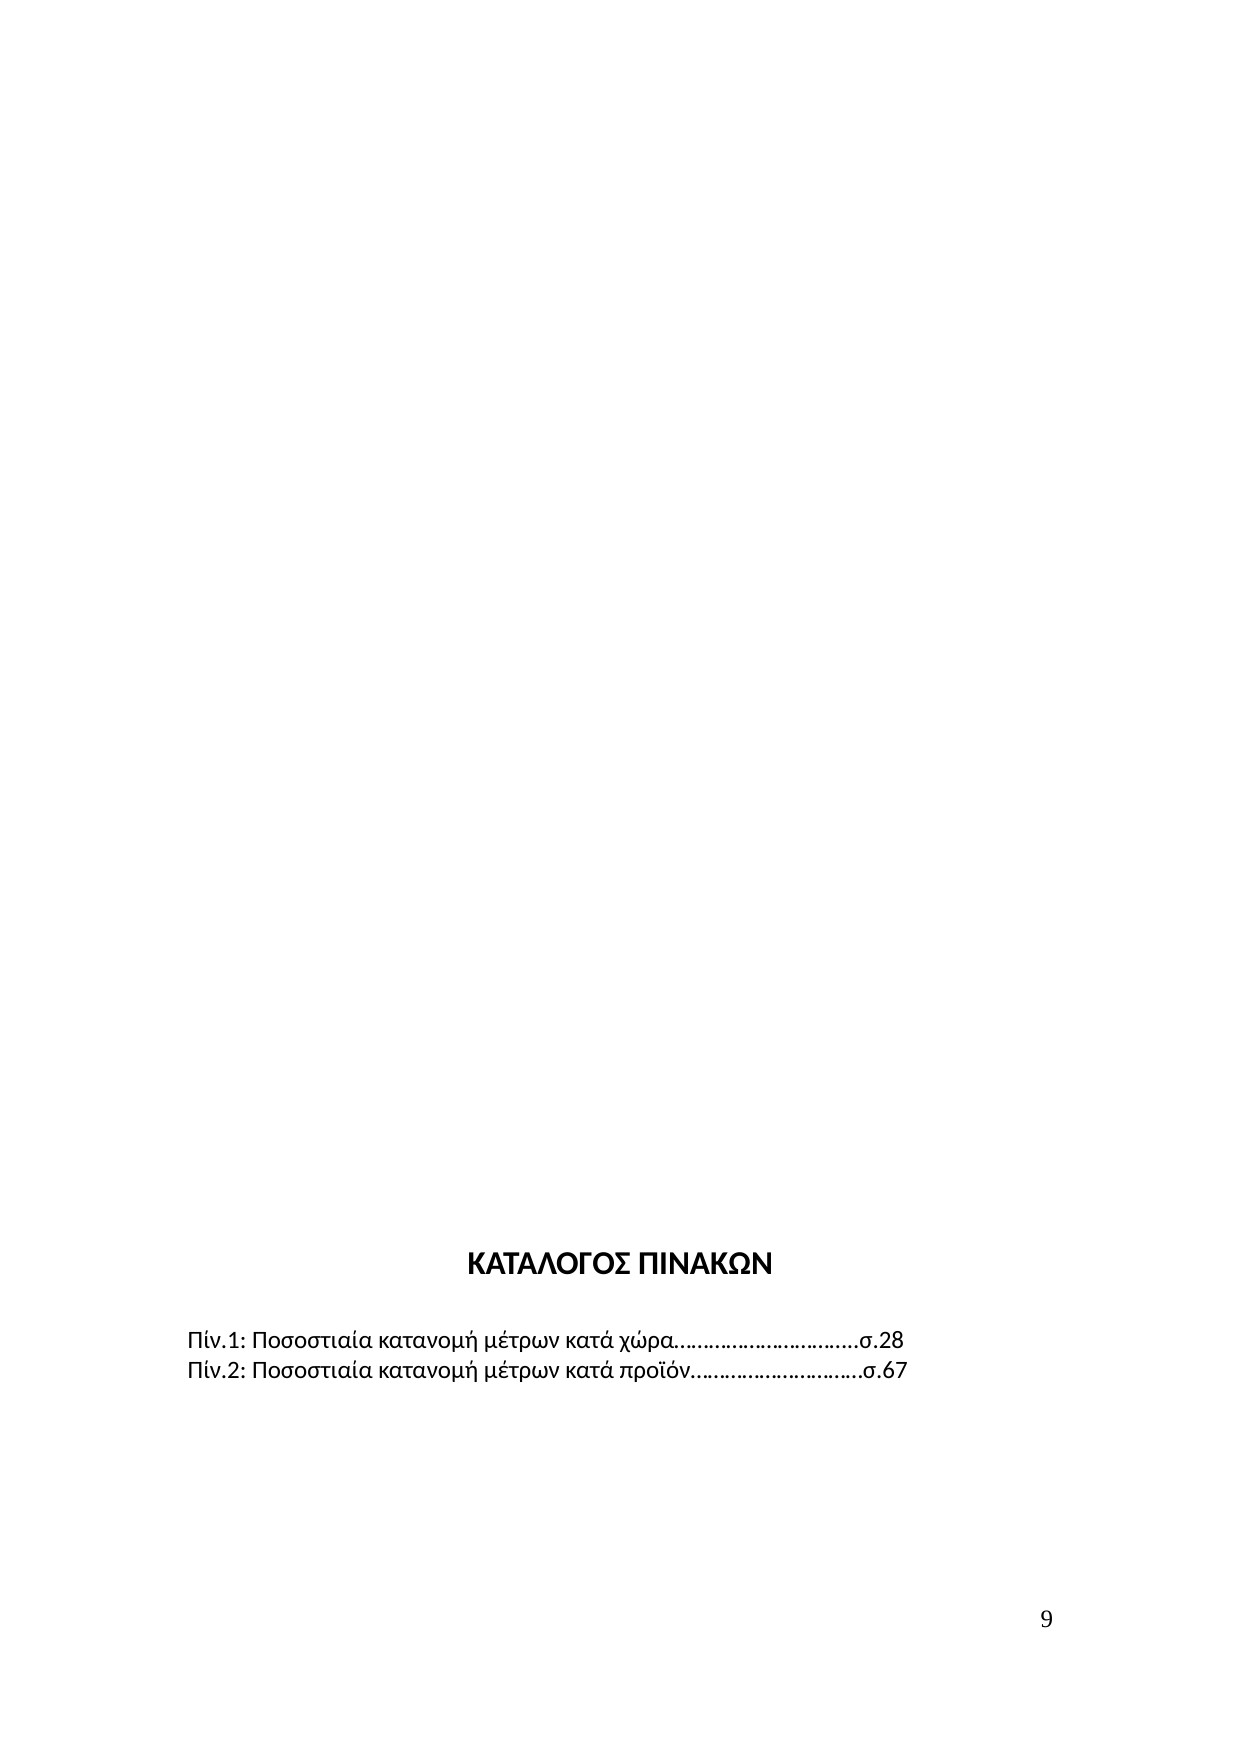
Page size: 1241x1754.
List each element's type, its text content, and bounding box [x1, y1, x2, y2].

text Πίν.2: Ποσοστιαία κατανομή μέτρων κατά προϊόν…………………………σ.67 [187, 1354, 1053, 1385]
text Πίν.1: Ποσοστιαία κατανομή μέτρων κατά χώρα…………………………..σ.28 [187, 1324, 1053, 1354]
text ΚΑΤΑΛΟΓΟΣ ΠΙΝΑΚΩΝ [187, 1242, 1053, 1283]
